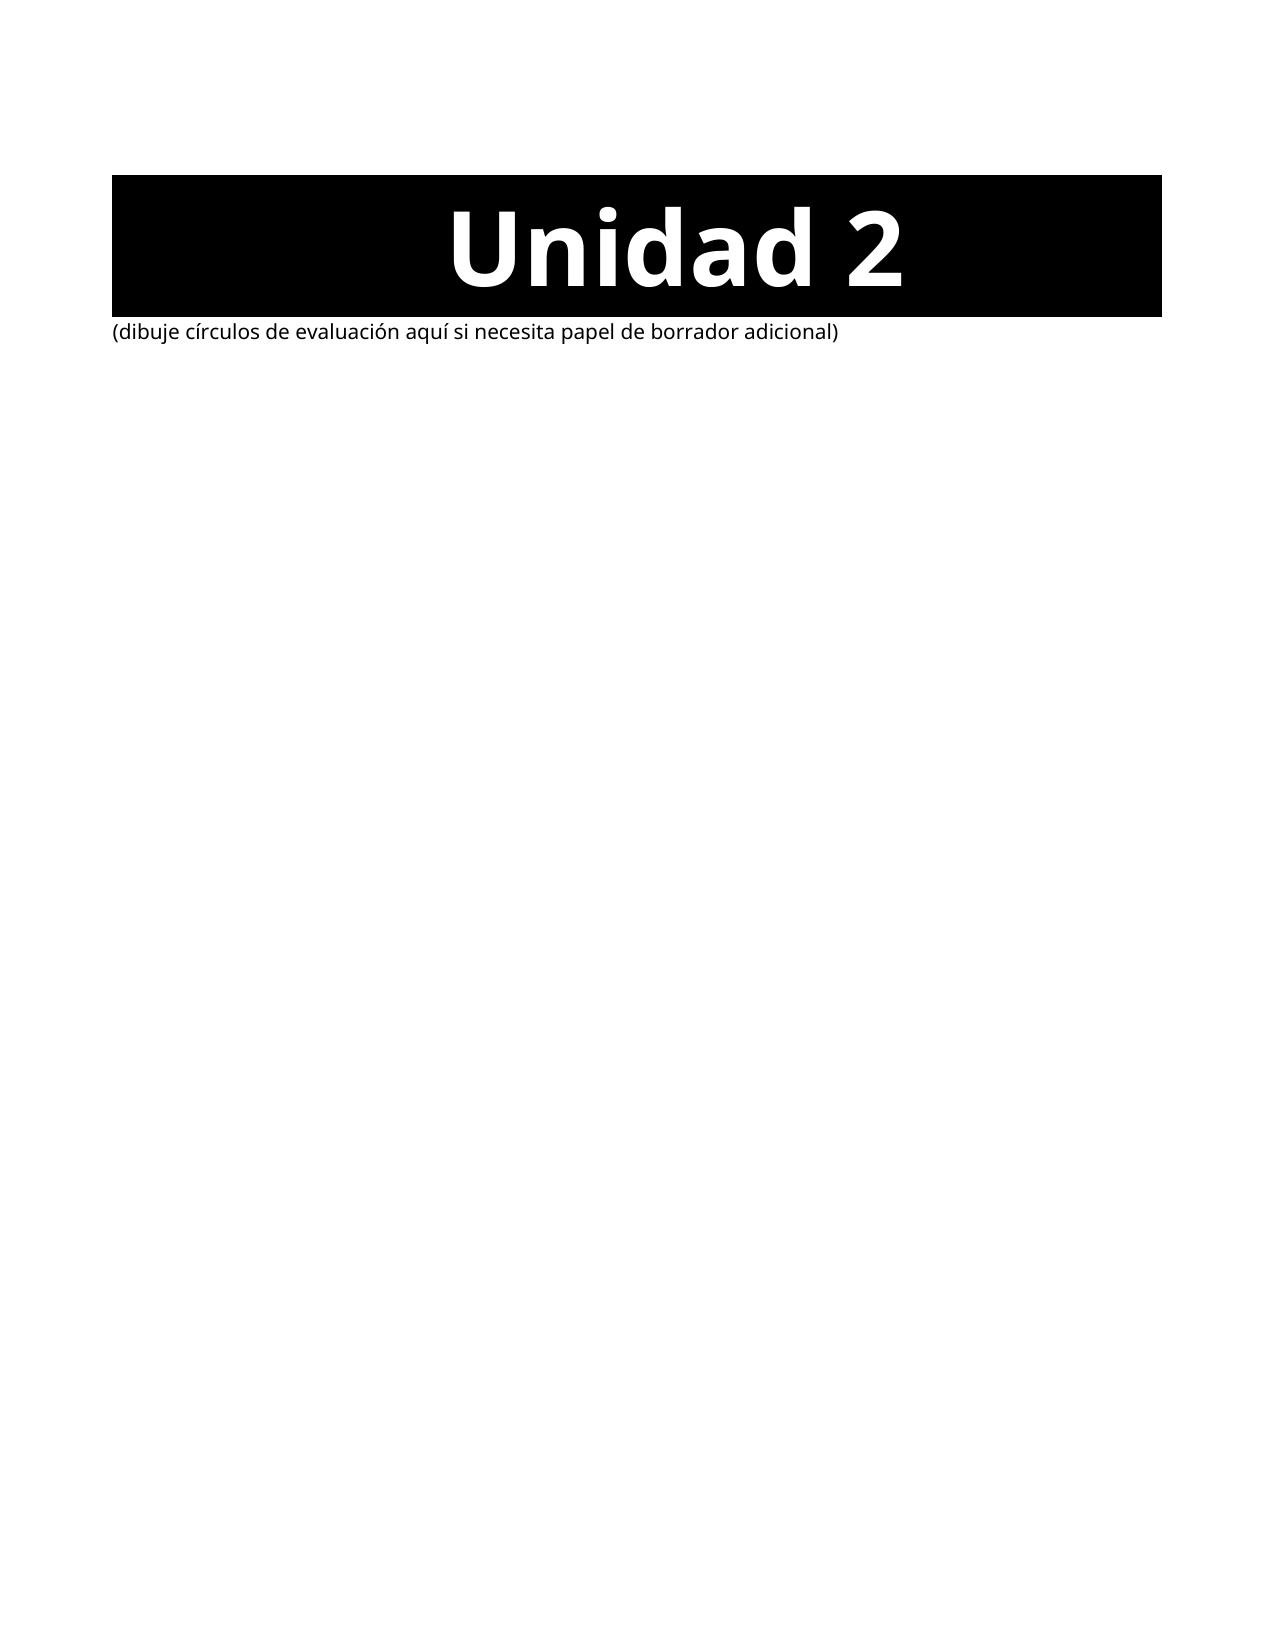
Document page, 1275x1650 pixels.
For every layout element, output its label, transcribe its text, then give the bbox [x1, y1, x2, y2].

subtitle Unidad 2 [112, 175, 1162, 317]
text (dibuje círculos de evaluación aquí si necesita papel de borrador adicional) [112, 317, 1162, 345]
